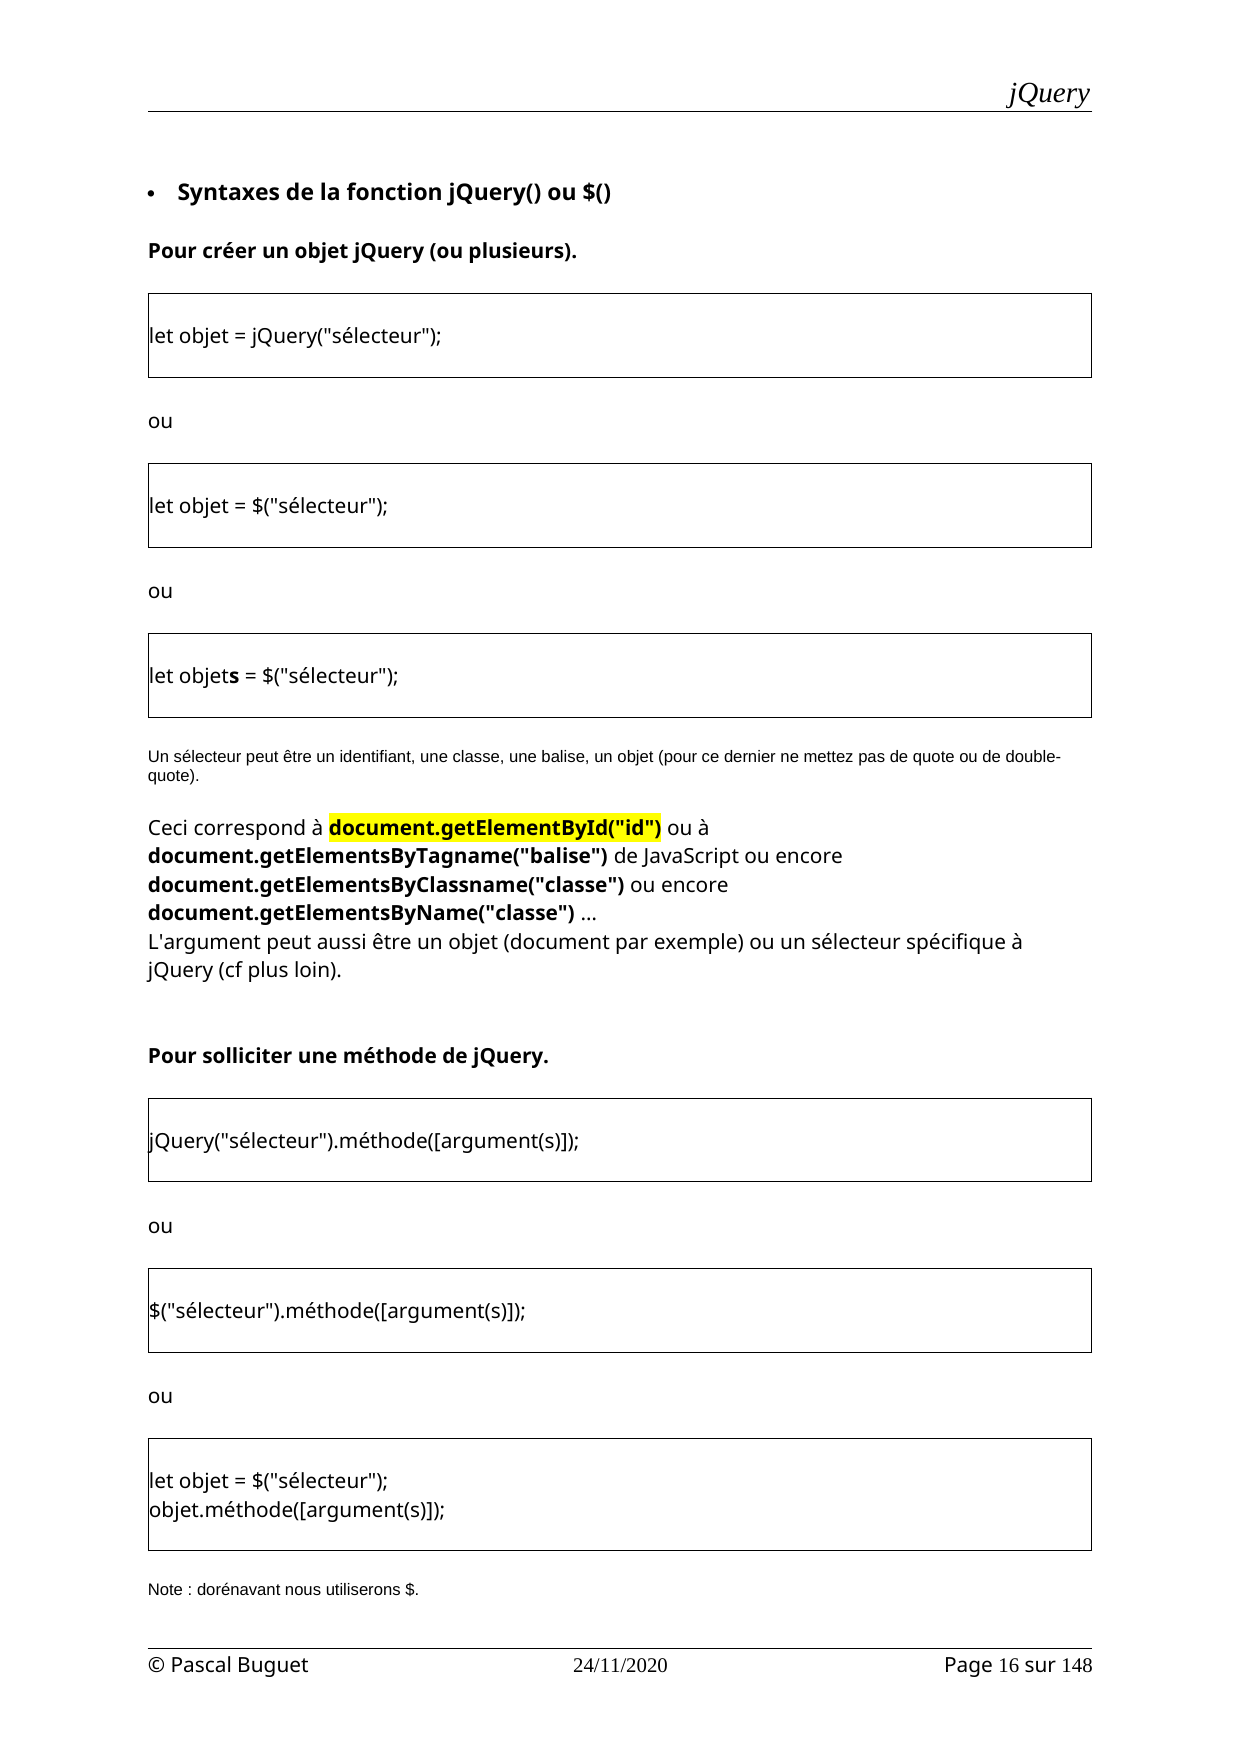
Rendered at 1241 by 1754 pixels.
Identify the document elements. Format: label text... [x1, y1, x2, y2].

text Ceci correspond à document.getElementById("id") ou à document.getElementsByTagname("balise") de JavaScript ou encore document.getElementsByClassname("classe") ou encore document.getElementsByName("classe") … [148, 813, 1092, 927]
text $("sélecteur").méthode([argument(s)]); [149, 1269, 1091, 1352]
text ou [148, 576, 1092, 605]
text Note : dorénavant nous utiliserons $. [148, 1580, 1092, 1599]
text let objet = jQuery("sélecteur"); [149, 294, 1091, 377]
text ou [148, 406, 1092, 434]
text let objet = $("sélecteur"); [149, 464, 1091, 547]
list Syntaxes de la fonction jQuery() ou $() [148, 176, 1092, 207]
text let objet = $("sélecteur"); [149, 1439, 1091, 1466]
text objet.méthode([argument(s)]); [149, 1466, 1091, 1550]
text L'argument peut aussi être un objet (document par exemple) ou un sélecteur spécifique à jQuery (cf plus loin). [148, 927, 1092, 984]
text ou [148, 1381, 1092, 1409]
text Pour créer un objet jQuery (ou plusieurs). [148, 236, 1092, 264]
text Pour solliciter une méthode de jQuery. [148, 1041, 1092, 1069]
text Un sélecteur peut être un identifiant, une classe, une balise, un objet (pour ce dernier ne mettez pas de quote ou de double-quote). [148, 746, 1092, 785]
text ou [148, 1211, 1092, 1239]
text jQuery("sélecteur").méthode([argument(s)]); [149, 1099, 1091, 1181]
text let objets = $("sélecteur"); [149, 634, 1091, 717]
